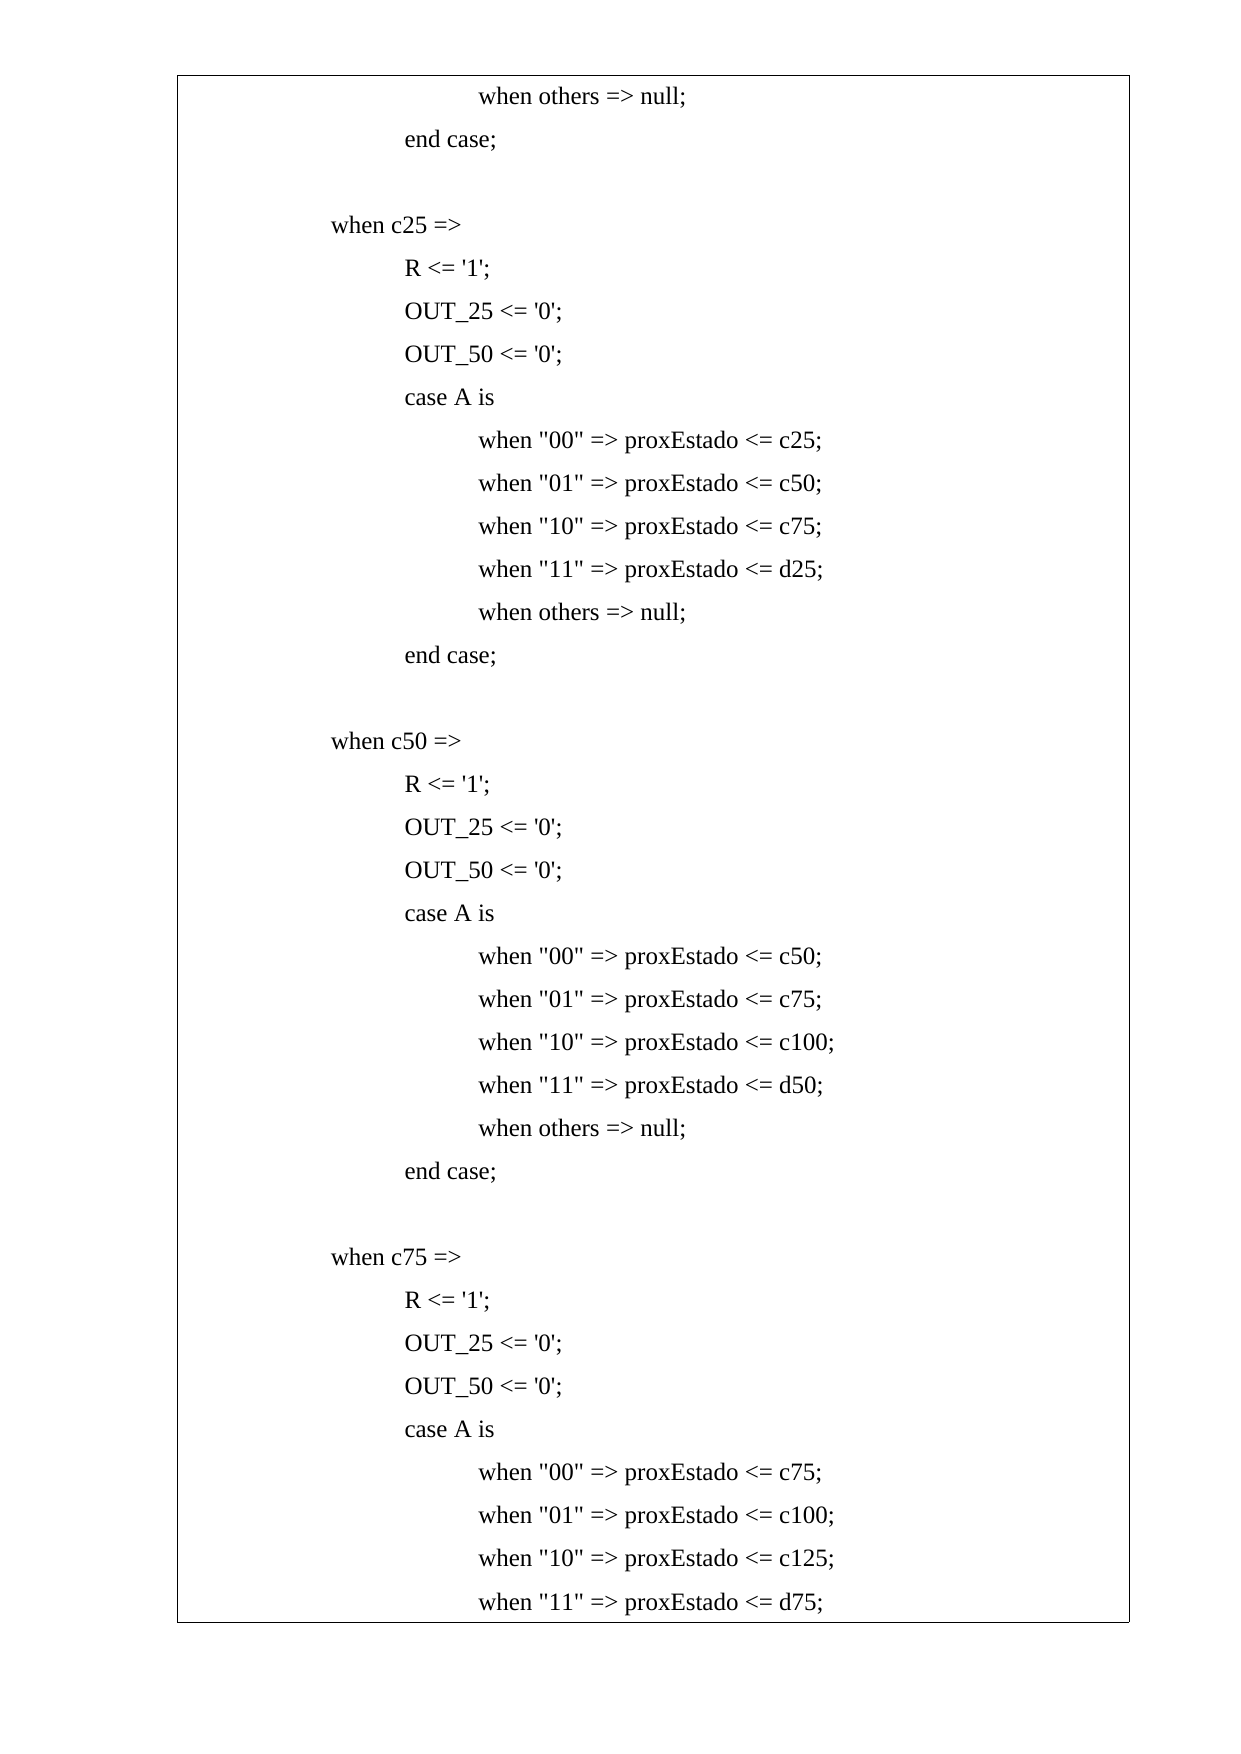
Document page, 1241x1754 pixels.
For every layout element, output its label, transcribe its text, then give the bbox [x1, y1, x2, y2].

table_header when others => null; end case; when c25 => R <= '1'; OUT_25 <= '0'; OUT_50 <= '0'; case A is when "00" => proxEstado <= c25; when "01" => proxEstado <= c50; when "10" => proxEstado <= c75; when "11" => proxEstado <= d25; when others => null; end case; when c50 => R <= '1'; OUT_25 <= '0'; OUT_50 <= '0'; case A is when "00" => proxEstado <= c50; when "01" => proxEstado <= c75; when "10" => proxEstado <= c100; when "11" => proxEstado <= d50; when others => null; end case; when c75 => R <= '1'; OUT_25 <= '0'; OUT_50 <= '0'; case A is when "00" => proxEstado <= c75; when "01" => proxEstado <= c100; when "10" => proxEstado <= c125; when "11" => proxEstado <= d75; [178, 76, 1129, 1622]
